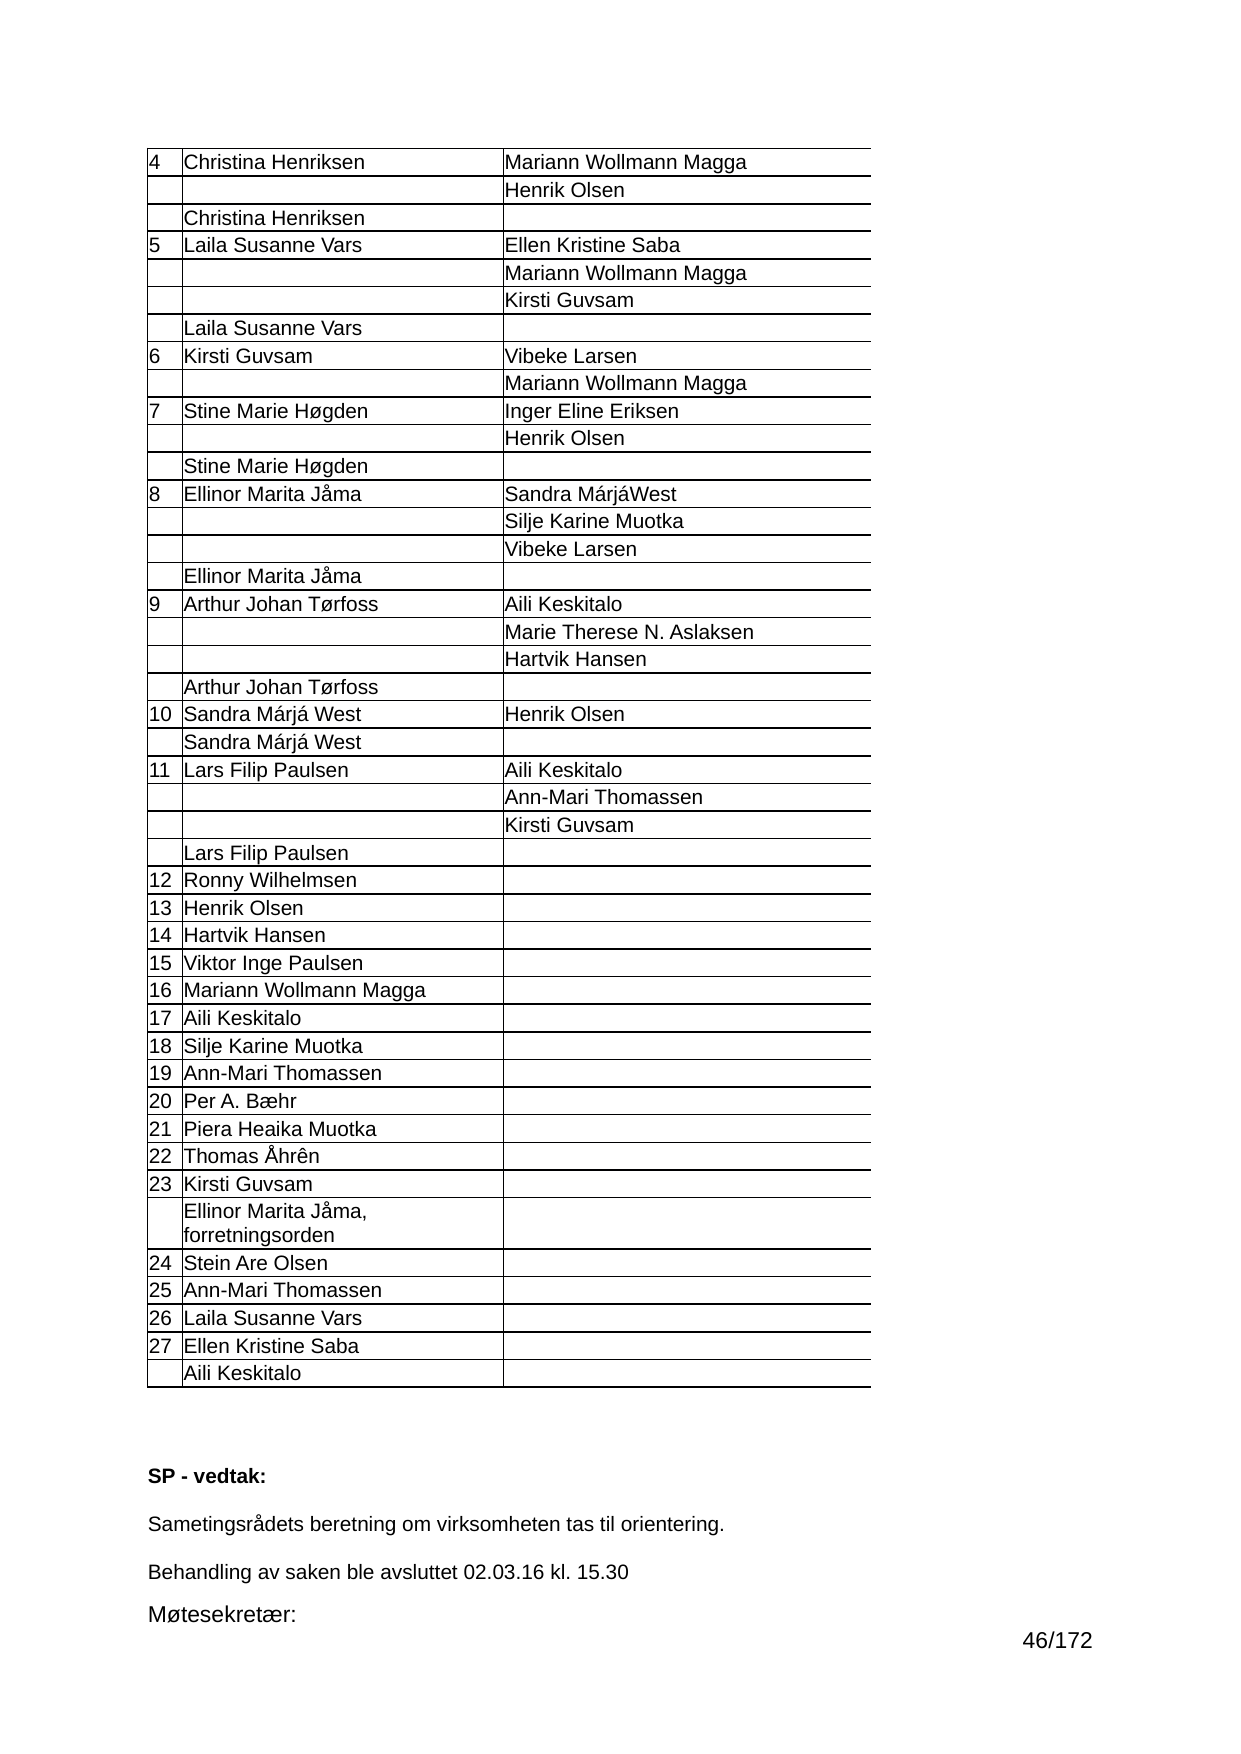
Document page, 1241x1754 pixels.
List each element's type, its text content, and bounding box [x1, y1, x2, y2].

table_cell Ann-Mari Thomassen [183, 1060, 503, 1086]
table_cell Sandra Márjá West [183, 729, 503, 755]
table_cell 23 [148, 1171, 182, 1197]
table_cell Marie Therese N. Aslaksen [504, 618, 871, 644]
table_cell Kirsti Guvsam [183, 342, 503, 368]
table_cell 9 [148, 591, 182, 617]
table_cell [148, 784, 182, 810]
table_cell [148, 287, 182, 313]
table_cell [148, 563, 182, 589]
table_cell [148, 536, 182, 562]
table_cell 6 [148, 342, 182, 368]
table_cell [504, 1360, 871, 1386]
table_cell Ellinor Marita Jåma, forretningsorden [183, 1198, 503, 1248]
table_cell [504, 563, 871, 589]
table_cell [148, 177, 182, 203]
table_cell Henrik Olsen [504, 425, 871, 451]
table_cell 5 [148, 232, 182, 258]
table_cell 12 [148, 867, 182, 893]
table_cell 4 [148, 149, 182, 175]
table_header Sametingsrådets beretning om virksomheten tas til orientering. Behandling av saken ble avsluttet 02.03.16 kl. 15.30 [136, 1512, 737, 1584]
table_cell [148, 839, 182, 865]
table_cell 18 [148, 1033, 182, 1058]
table_cell Hartvik Hansen [183, 922, 503, 948]
table_cell Vibeke Larsen [504, 536, 871, 562]
table_cell [148, 508, 182, 534]
table_cell [183, 370, 503, 396]
table_cell Henrik Olsen [504, 177, 871, 203]
table_cell [148, 729, 182, 755]
table_cell [183, 784, 503, 810]
table_cell Hartvik Hansen [504, 646, 871, 672]
table_cell [504, 205, 871, 230]
table_cell 24 [148, 1250, 182, 1276]
table_cell Per A. Bæhr [183, 1088, 503, 1114]
table_cell Laila Susanne Vars [183, 315, 503, 341]
table_cell [183, 812, 503, 838]
table_cell [504, 1005, 871, 1031]
table_cell Silje Karine Muotka [183, 1033, 503, 1058]
table_cell 16 [148, 977, 182, 1003]
table_cell [504, 1250, 871, 1276]
table_cell [504, 1033, 871, 1058]
table_cell [183, 425, 503, 451]
table_cell [504, 1088, 871, 1114]
table_cell Christina Henriksen [183, 205, 503, 230]
table_cell [504, 1171, 871, 1197]
table_cell [504, 453, 871, 479]
table_cell [504, 977, 871, 1003]
table_cell Henrik Olsen [504, 701, 871, 727]
table_cell Aili Keskitalo [504, 757, 871, 782]
table_cell 27 [148, 1333, 182, 1358]
table_cell Stein Are Olsen [183, 1250, 503, 1276]
table_cell Silje Karine Muotka [504, 508, 871, 534]
table_cell Piera Heaika Muotka [183, 1115, 503, 1141]
table_cell Henrik Olsen [183, 895, 503, 921]
table_cell [148, 812, 182, 838]
table_header [136, 148, 147, 1388]
table_cell [148, 1360, 182, 1386]
table_cell [183, 287, 503, 313]
table_cell 11 [148, 757, 182, 782]
text SP - vedtak: [148, 1464, 1093, 1488]
table_cell Stine Marie Høgden [183, 398, 503, 424]
table_cell [148, 1198, 182, 1248]
table_cell Aili Keskitalo [183, 1005, 503, 1031]
table_cell [183, 260, 503, 286]
table_cell [504, 729, 871, 755]
table_cell [148, 646, 182, 672]
table_cell 26 [148, 1305, 182, 1331]
table_cell 13 [148, 895, 182, 921]
table_cell 22 [148, 1143, 182, 1169]
table_cell Ellen Kristine Saba [504, 232, 871, 258]
table_cell 19 [148, 1060, 182, 1086]
table_cell [504, 1143, 871, 1169]
table_cell Mariann Wollmann Magga [504, 370, 871, 396]
table_cell Lars Filip Paulsen [183, 757, 503, 782]
table_cell [148, 205, 182, 230]
table_cell [504, 1198, 871, 1248]
table_cell Mariann Wollmann Magga [504, 260, 871, 286]
table_cell Ronny Wilhelmsen [183, 867, 503, 893]
table_cell Arthur Johan Tørfoss [183, 674, 503, 700]
table_header [504, 148, 883, 1388]
table_cell Mariann Wollmann Magga [504, 149, 871, 175]
table_cell 8 [148, 481, 182, 506]
table_cell [504, 1060, 871, 1086]
table_cell Mariann Wollmann Magga [183, 977, 503, 1003]
table_cell [504, 839, 871, 865]
table_cell 20 [148, 1088, 182, 1114]
table_cell Laila Susanne Vars [183, 1305, 503, 1331]
table_cell Viktor Inge Paulsen [183, 950, 503, 976]
table_cell Laila Susanne Vars [183, 232, 503, 258]
table_cell 15 [148, 950, 182, 976]
table_cell [504, 867, 871, 893]
table_cell 17 [148, 1005, 182, 1031]
table_cell Ellen Kristine Saba [183, 1333, 503, 1358]
table_cell Ann-Mari Thomassen [183, 1277, 503, 1303]
table_cell Lars Filip Paulsen [183, 839, 503, 865]
table_cell [504, 1115, 871, 1141]
table_cell [183, 536, 503, 562]
table_cell Aili Keskitalo [183, 1360, 503, 1386]
table_cell Sandra MárjáWest [504, 481, 871, 506]
table_cell Arthur Johan Tørfoss [183, 591, 503, 617]
table_cell Thomas Åhrên [183, 1143, 503, 1169]
table_cell Vibeke Larsen [504, 342, 871, 368]
table_cell 10 [148, 701, 182, 727]
table_cell [504, 950, 871, 976]
table_cell [504, 1305, 871, 1331]
table_cell 21 [148, 1115, 182, 1141]
table_cell Kirsti Guvsam [504, 287, 871, 313]
table_cell 7 [148, 398, 182, 424]
table_cell Ann-Mari Thomassen [504, 784, 871, 810]
table_cell Inger Eline Eriksen [504, 398, 871, 424]
table_cell [504, 674, 871, 700]
table_cell [148, 618, 182, 644]
table_cell [148, 674, 182, 700]
table_cell Sandra Márjá West [183, 701, 503, 727]
table_cell [148, 315, 182, 341]
table_cell [504, 1333, 871, 1358]
table_cell [148, 453, 182, 479]
table_cell Ellinor Marita Jåma [183, 563, 503, 589]
table_cell Christina Henriksen [183, 149, 503, 175]
table_cell 14 [148, 922, 182, 948]
table_cell [504, 922, 871, 948]
table_cell Kirsti Guvsam [183, 1171, 503, 1197]
table_cell Stine Marie Høgden [183, 453, 503, 479]
table_cell [504, 895, 871, 921]
table_cell [183, 177, 503, 203]
table_cell [148, 260, 182, 286]
table_cell [183, 646, 503, 672]
table_cell [183, 618, 503, 644]
table_cell Ellinor Marita Jåma [183, 481, 503, 506]
table_cell Aili Keskitalo [504, 591, 871, 617]
table_cell [148, 425, 182, 451]
table_cell 25 [148, 1277, 182, 1303]
table_cell [183, 508, 503, 534]
table_cell [504, 1277, 871, 1303]
table_cell [148, 370, 182, 396]
table_cell Kirsti Guvsam [504, 812, 871, 838]
table_cell [504, 315, 871, 341]
